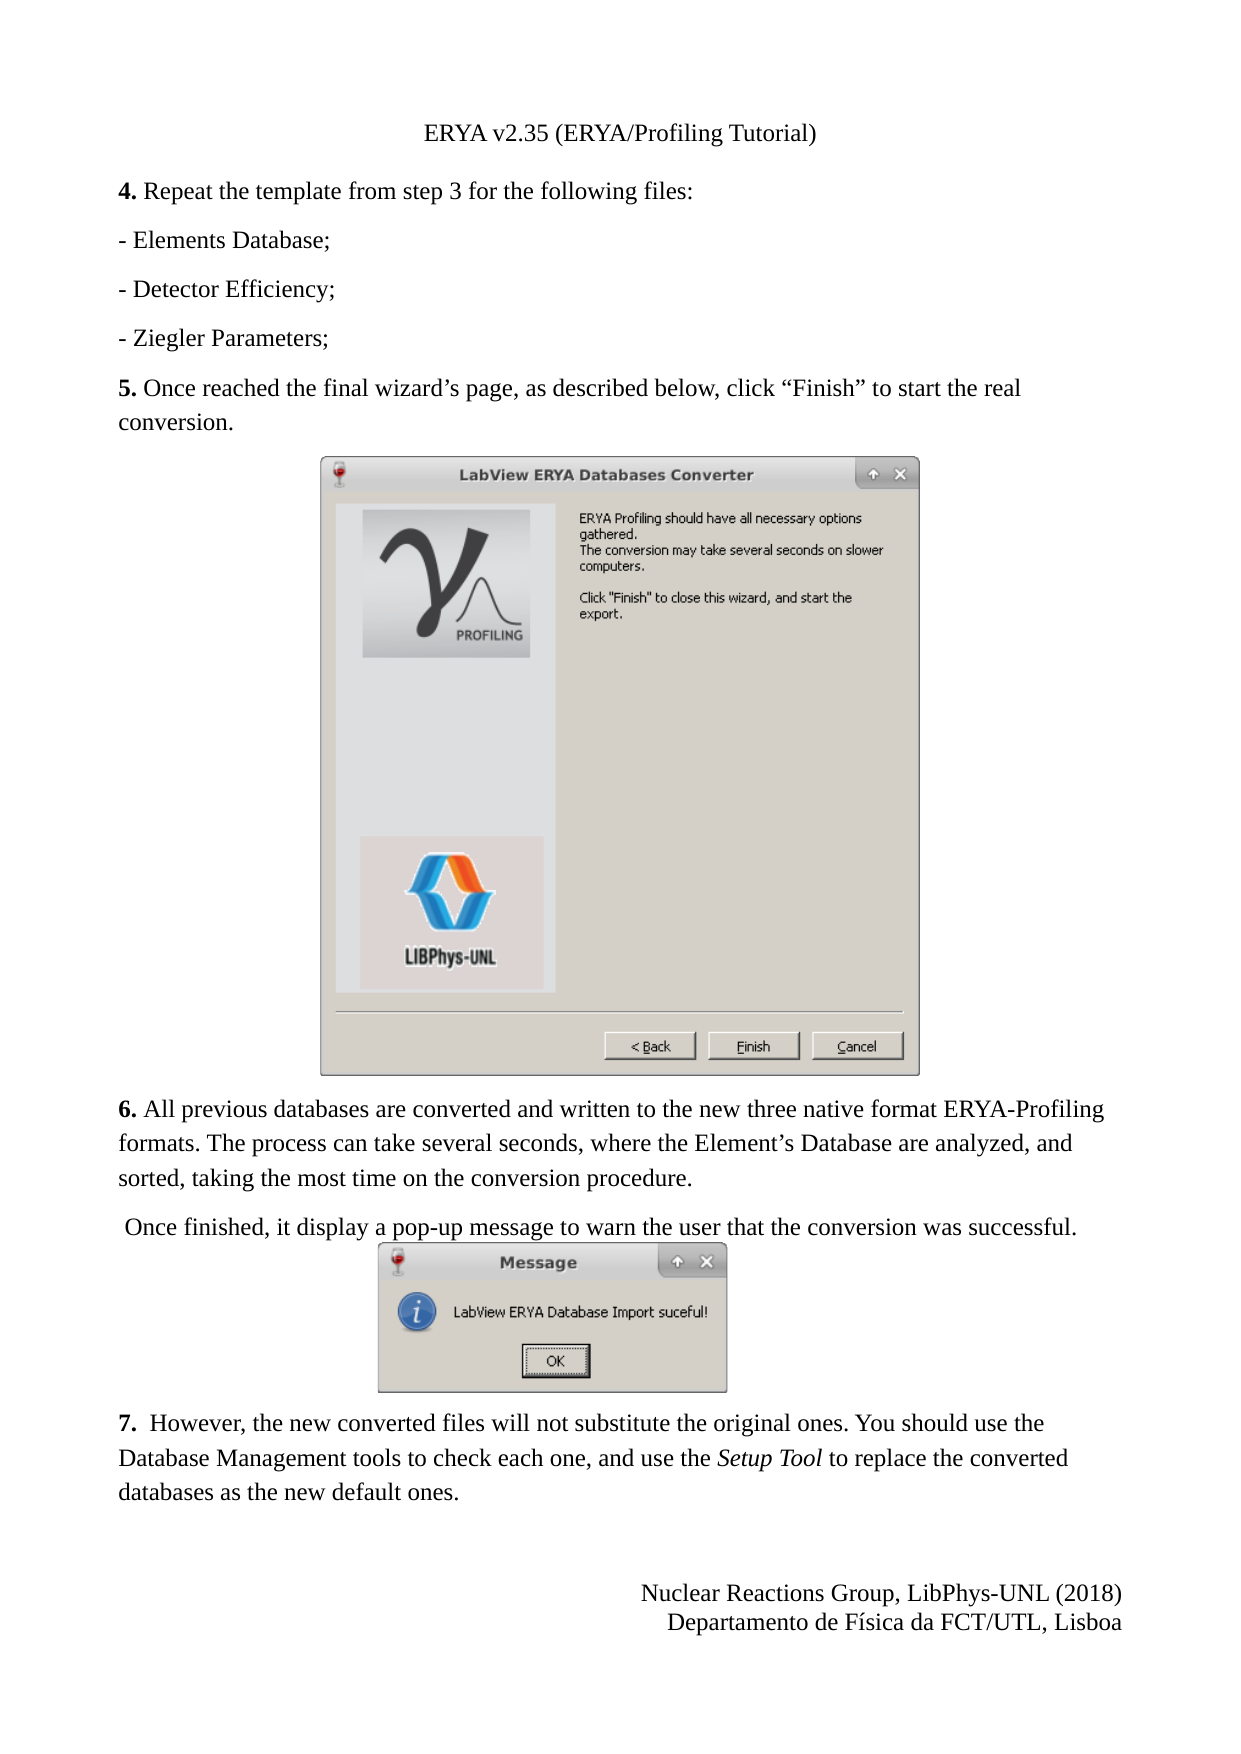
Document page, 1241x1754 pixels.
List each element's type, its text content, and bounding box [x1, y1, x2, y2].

text 5. Once reached the final wizard’s page, as described below, click “Finish” to start the real conversion. [118, 373, 1122, 436]
text 4. Repeat the template from step 3 for the following files: [118, 176, 1122, 205]
text - Detector Efficiency; [118, 274, 1122, 303]
picture [377, 1242, 728, 1393]
text 6. All previous databases are converted and written to the new three native format ERYA-Profiling formats. The process can take several seconds, where the Element’s Database are analyzed, and sorted, taking the most time on the conversion procedure. [118, 1094, 1122, 1192]
text - Elements Database; [118, 225, 1122, 254]
text Once finished, it display a pop-up message to warn the user that the conversion was successful. [118, 1212, 1122, 1241]
text - Ziegler Parameters; [118, 323, 1122, 352]
text 7. However, the new converted files will not substitute the original ones. You should use the Database Management tools to check each one, and use the Setup Tool to replace the converted databases as the new default ones. [118, 1408, 1122, 1506]
picture [320, 456, 920, 1076]
